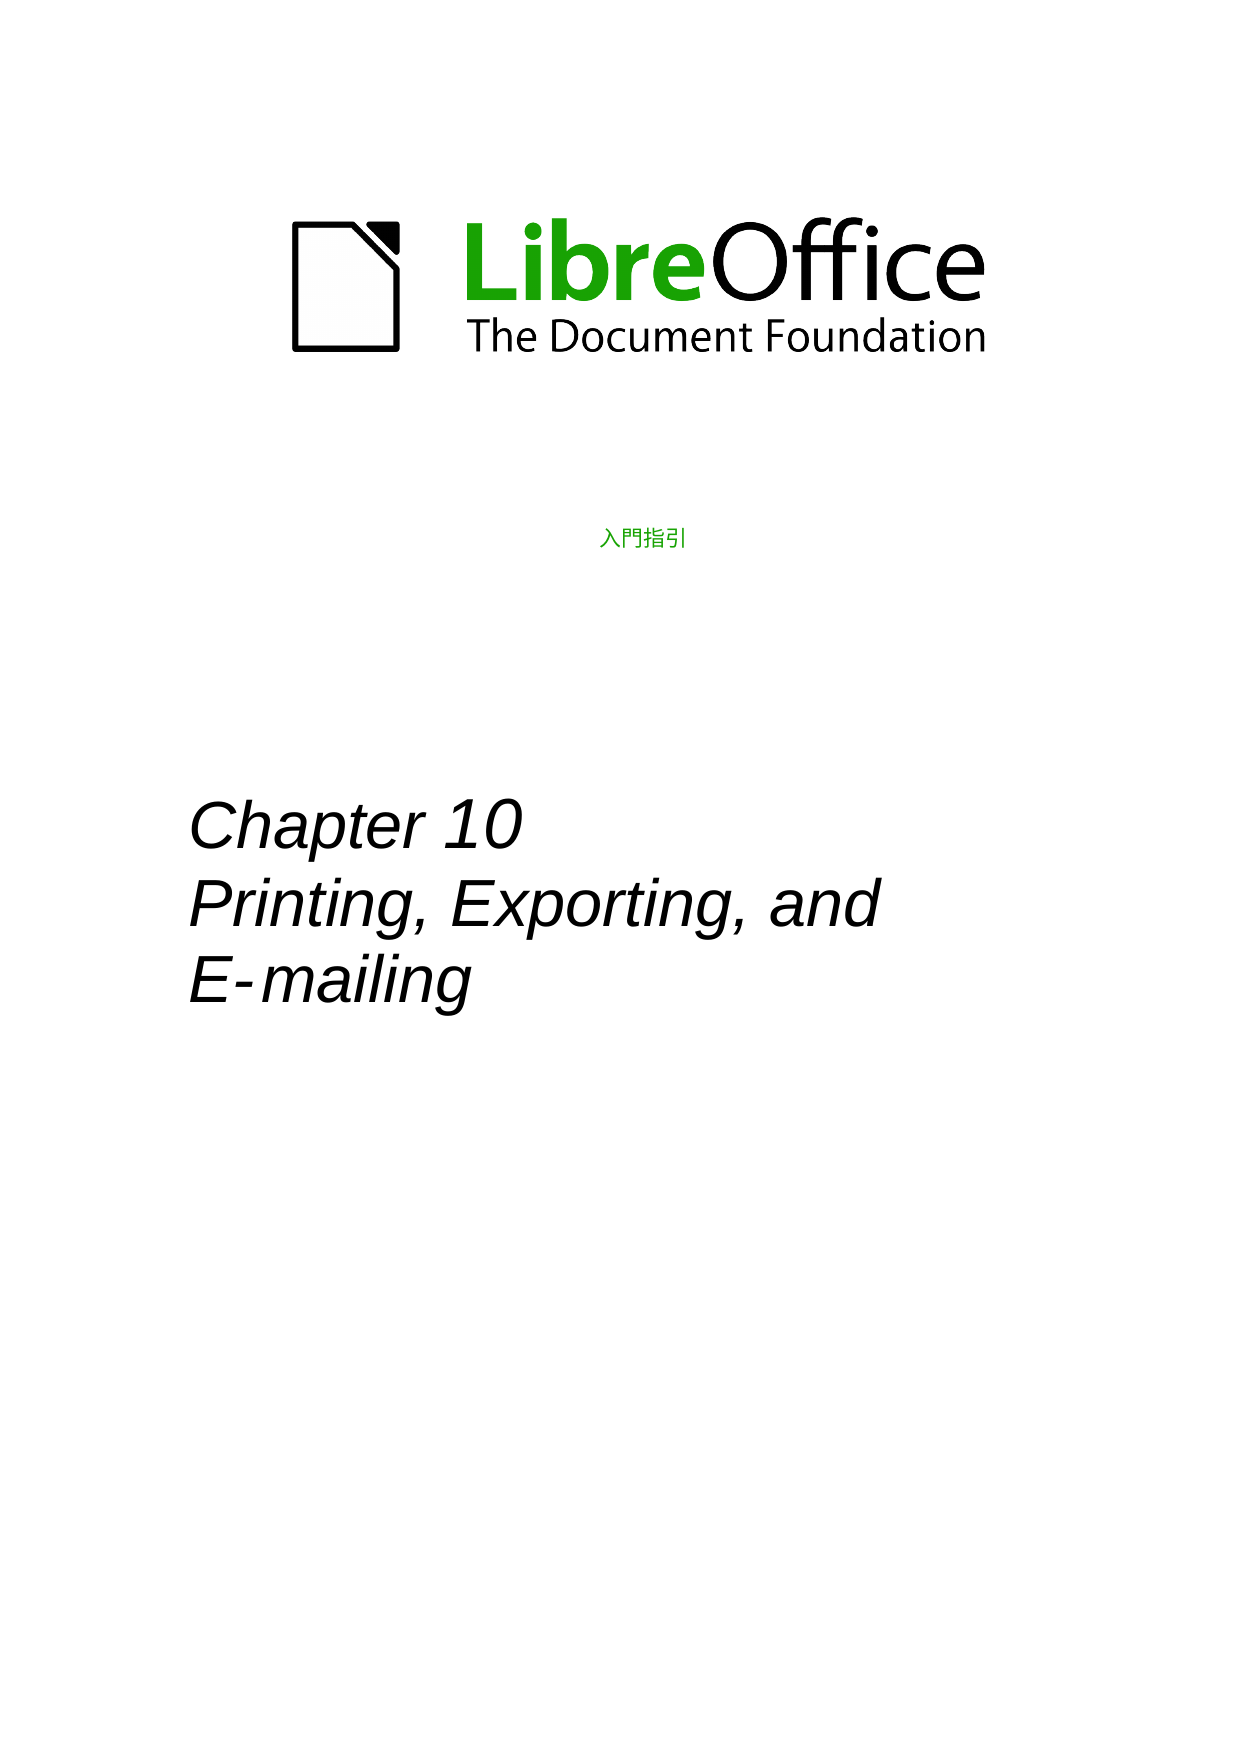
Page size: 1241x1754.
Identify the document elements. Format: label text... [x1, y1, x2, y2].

picture [250, 186, 1035, 387]
subtitle Chapter 10 Printing, Exporting, and E‑mailing [188, 782, 1098, 1017]
text 入門指引 [188, 526, 1098, 551]
